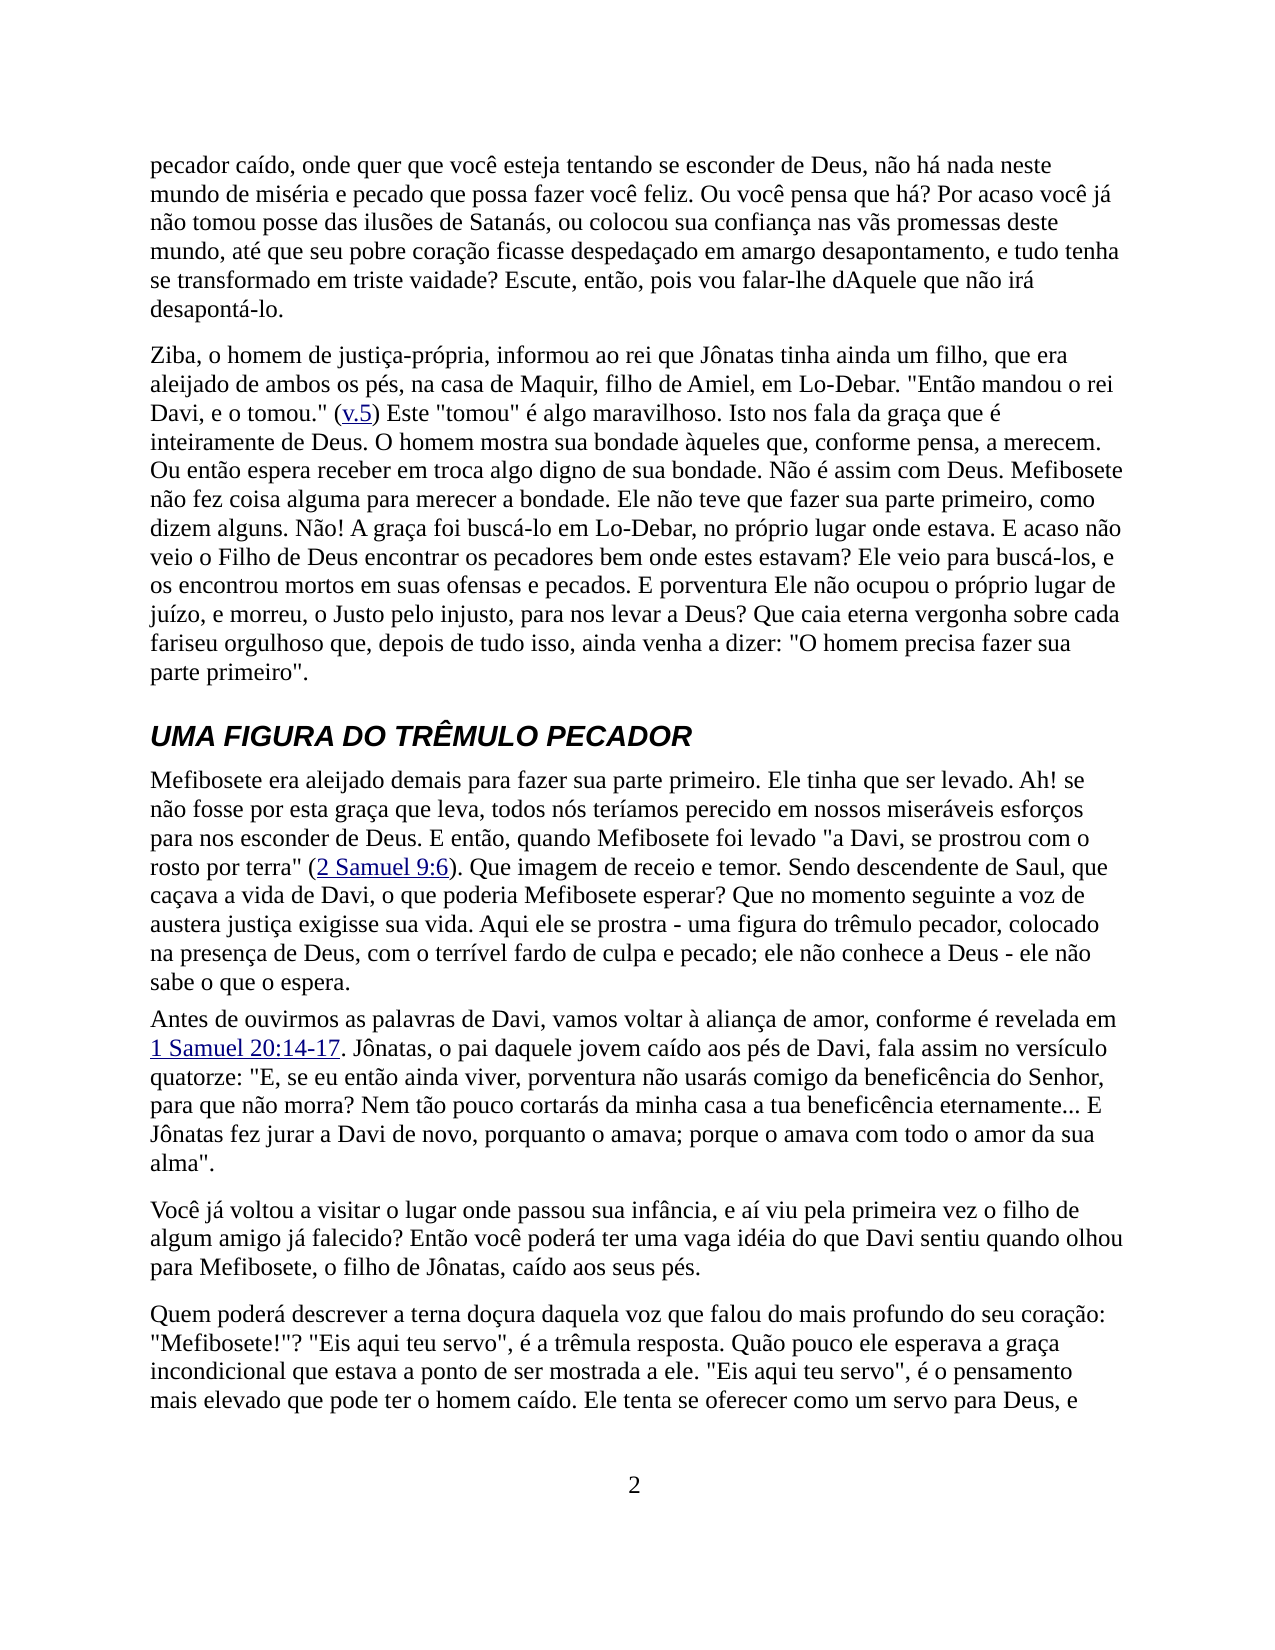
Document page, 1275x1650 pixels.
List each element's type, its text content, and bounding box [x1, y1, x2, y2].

text Quem poderá descrever a terna doçura daquela voz que falou do mais profundo do seu coração: "Mefibosete!"? "Eis aqui teu servo", é a trêmula resposta. Quão pouco ele esperava a graça incondicional que estava a ponto de ser mostrada a ele. "Eis aqui teu servo", é o pensamento mais elevado que pode ter o homem caído. Ele tenta se oferecer como um servo para Deus, e [150, 1299, 1125, 1414]
text pecador caído, onde quer que você esteja tentando se esconder de Deus, não há nada neste mundo de miséria e pecado que possa fazer você feliz. Ou você pensa que há? Por acaso você já não tomou posse das ilusões de Satanás, ou colocou sua confiança nas vãs promessas deste mundo, até que seu pobre coração ficasse despedaçado em amargo desapontamento, e tudo tenha se transformado em triste vaidade? Escute, então, pois vou falar-lhe dAquele que não irá desapontá-lo. [150, 150, 1125, 322]
text Mefibosete era aleijado demais para fazer sua parte primeiro. Ele tinha que ser levado. Ah! se não fosse por esta graça que leva, todos nós teríamos perecido em nossos miseráveis esforços para nos esconder de Deus. E então, quando Mefibosete foi levado "a Davi, se prostrou com o rosto por terra" (2 Samuel 9:6). Que imagem de receio e temor. Sendo descendente de Saul, que caçava a vida de Davi, o que poderia Mefibosete esperar? Que no momento seguinte a voz de austera justiça exigisse sua vida. Aqui ele se prostra - uma figura do trêmulo pecador, colocado na presença de Deus, com o terrível fardo de culpa e pecado; ele não conhece a Deus - ele não sabe o que o espera. [150, 765, 1125, 995]
subtitle UMA FIGURA DO TRÊMULO PECADOR [150, 719, 1125, 753]
text Antes de ouvirmos as palavras de Davi, vamos voltar à aliança de amor, conforme é revelada em 1 Samuel 20:14-17. Jônatas, o pai daquele jovem caído aos pés de Davi, fala assim no versículo quatorze: "E, se eu então ainda viver, porventura não usarás comigo da beneficência do Senhor, para que não morra? Nem tão pouco cortarás da minha casa a tua beneficência eternamente... E Jônatas fez jurar a Davi de novo, porquanto o amava; porque o amava com todo o amor da sua alma". [150, 1004, 1125, 1177]
text Ziba, o homem de justiça-própria, informou ao rei que Jônatas tinha ainda um filho, que era aleijado de ambos os pés, na casa de Maquir, filho de Amiel, em Lo-Debar. "Então mandou o rei Davi, e o tomou." (v.5) Este "tomou" é algo maravilhoso. Isto nos fala da graça que é inteiramente de Deus. O homem mostra sua bondade àqueles que, conforme pensa, a merecem. Ou então espera receber em troca algo digno de sua bondade. Não é assim com Deus. Mefibosete não fez coisa alguma para merecer a bondade. Ele não teve que fazer sua parte primeiro, como dizem alguns. Não! A graça foi buscá-lo em Lo-Debar, no próprio lugar onde estava. E acaso não veio o Filho de Deus encontrar os pecadores bem onde estes estavam? Ele veio para buscá-los, e os encontrou mortos em suas ofensas e pecados. E porventura Ele não ocupou o próprio lugar de juízo, e morreu, o Justo pelo injusto, para nos levar a Deus? Que caia eterna vergonha sobre cada fariseu orgulhoso que, depois de tudo isso, ainda venha a dizer: "O homem precisa fazer sua parte primeiro". [150, 340, 1125, 685]
text Você já voltou a visitar o lugar onde passou sua infância, e aí viu pela primeira vez o filho de algum amigo já falecido? Então você poderá ter uma vaga idéia do que Davi sentiu quando olhou para Mefibosete, o filho de Jônatas, caído aos seus pés. [150, 1195, 1125, 1281]
